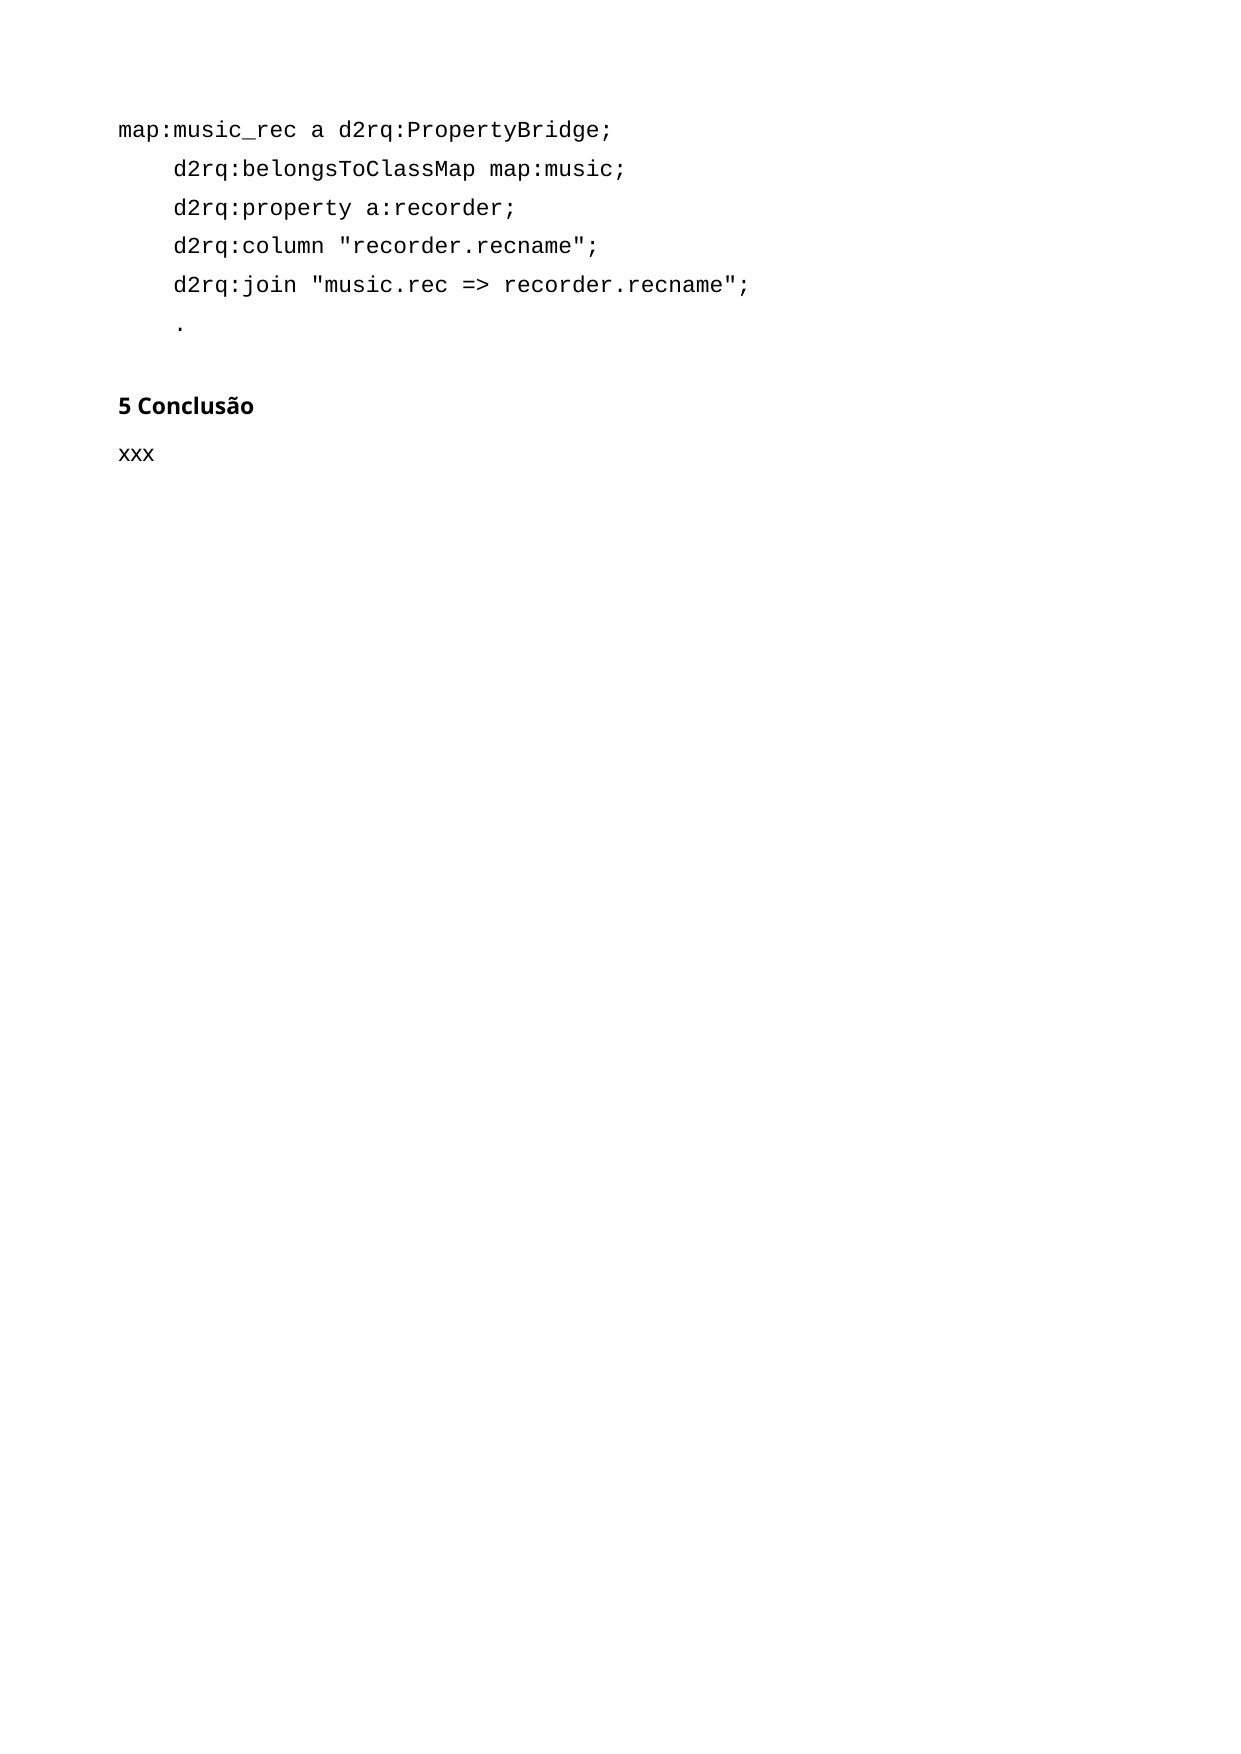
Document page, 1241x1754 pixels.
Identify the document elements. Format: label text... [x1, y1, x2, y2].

text xxx [118, 437, 1122, 468]
text map:music_rec a d2rq:PropertyBridge; [118, 118, 1122, 144]
text d2rq:join "music.rec => recorder.recname"; [118, 273, 1122, 299]
text . [118, 312, 1122, 338]
text d2rq:property a:recorder; [118, 196, 1122, 222]
text 5 Conclusão [118, 390, 1122, 421]
text d2rq:column "recorder.recname"; [118, 235, 1122, 261]
text d2rq:belongsToClassMap map:music; [118, 157, 1122, 183]
